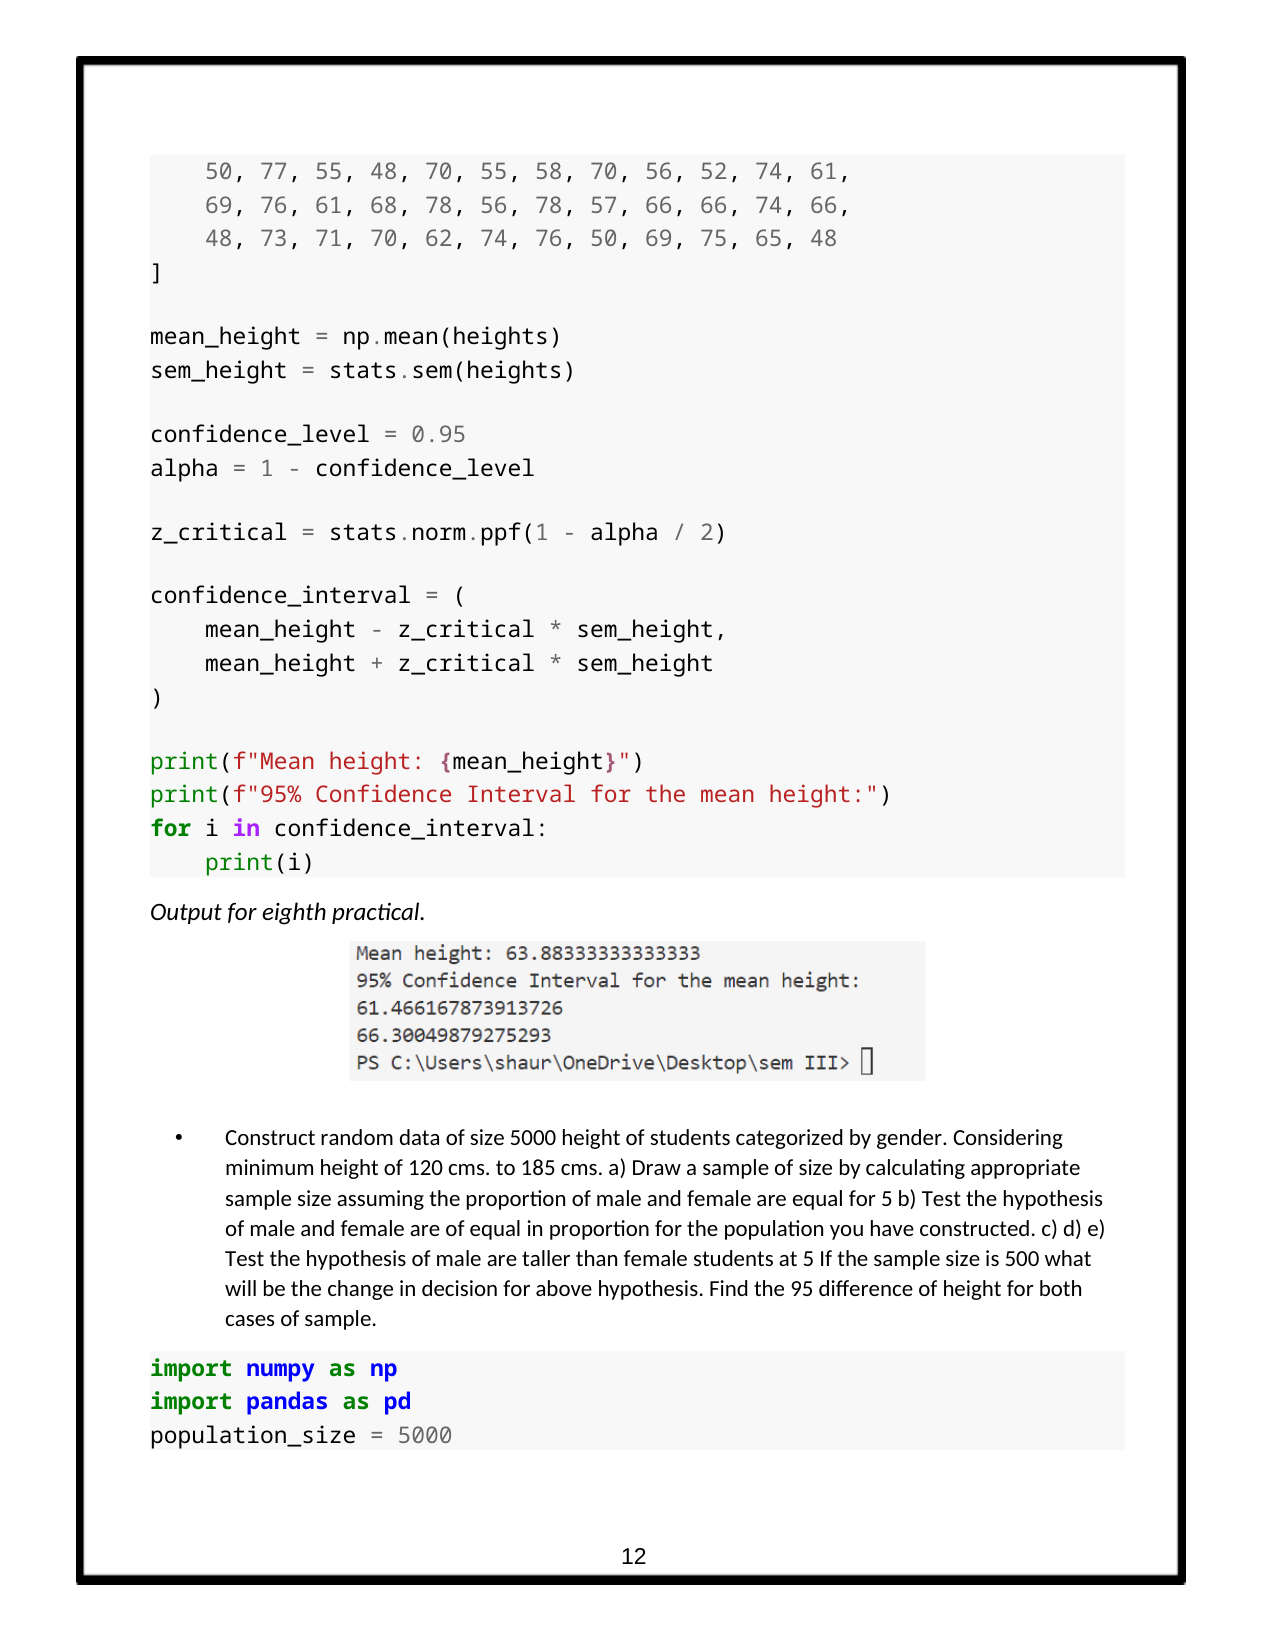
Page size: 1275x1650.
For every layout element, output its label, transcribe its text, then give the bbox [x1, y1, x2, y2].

text 50, 77, 55, 48, 70, 55, 58, 70, 56, 52, 74, 61, 69, 76, 61, 68, 78, 56, 78, 57, 66, 66, 74, 66, 48, 73, 71, 70, 62, 74, 76, 50, 69, 75, 65, 48 ] mean_height = np.mean(heights) sem_height = stats.sem(heights) confidence_level = 0.95 alpha = 1 - confidence_level z_critical = stats.norm.ppf(1 - alpha / 2) confidence_interval = ( mean_height - z_critical * sem_height, mean_height + z_critical * sem_height ) print(f"Mean height: {mean_height}") print(f"95% Confidence Interval for the mean height:") for i in confidence_interval: print(i) [150, 155, 1125, 877]
text import numpy as np import pandas as pd population_size = 5000 [150, 1351, 1125, 1450]
text Output for eighth practical. [150, 896, 1125, 927]
picture [76, 56, 1186, 1585]
list Construct random data of size 5000 height of students categorized by gender. Considering minimum height of 120 cms. to 185 cms. a) Draw a sample of size by calculating appropriate sample size assuming the proportion of male and female are equal for 5 b) Test the hypothesis of male and female are of equal in proportion for the population you have constructed. c) d) e) Test the hypothesis of male are taller than female students at 5 If the sample size is 500 what will be the change in decision for above hypothesis. Find the 95 difference of height for both cases of sample. [175, 1123, 1125, 1333]
